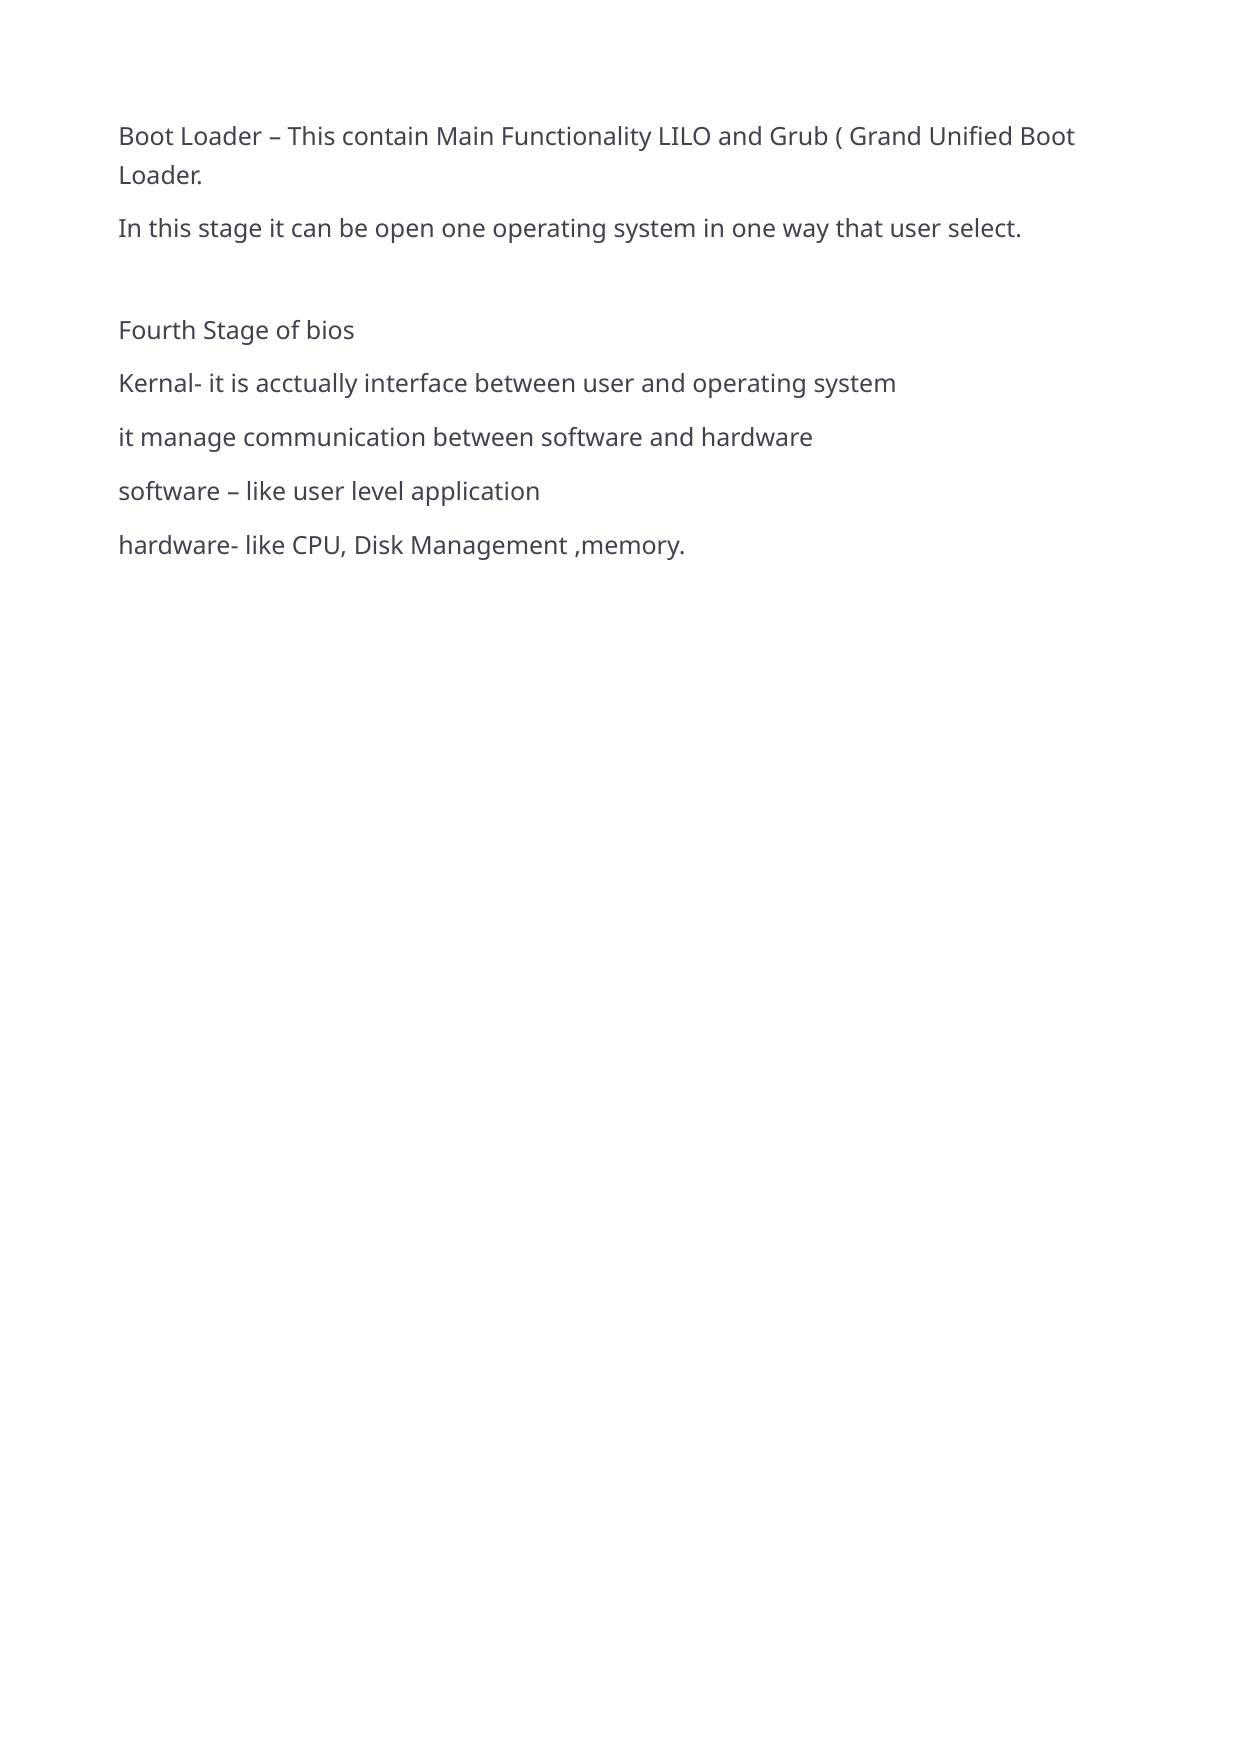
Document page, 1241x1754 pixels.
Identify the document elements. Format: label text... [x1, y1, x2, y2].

text Fourth Stage of bios [118, 312, 1122, 346]
text it manage communication between software and hardware [118, 420, 1122, 454]
text software – like user level application [118, 474, 1122, 508]
text In this stage it can be open one operating system in one way that user select. [118, 211, 1122, 245]
text hardware- like CPU, Disk Management ,memory. [118, 527, 1122, 561]
text Boot Loader – This contain Main Functionality LILO and Grub ( Grand Unified Boot Loader. [118, 118, 1122, 191]
text Kernal- it is acctually interface between user and operating system [118, 366, 1122, 400]
